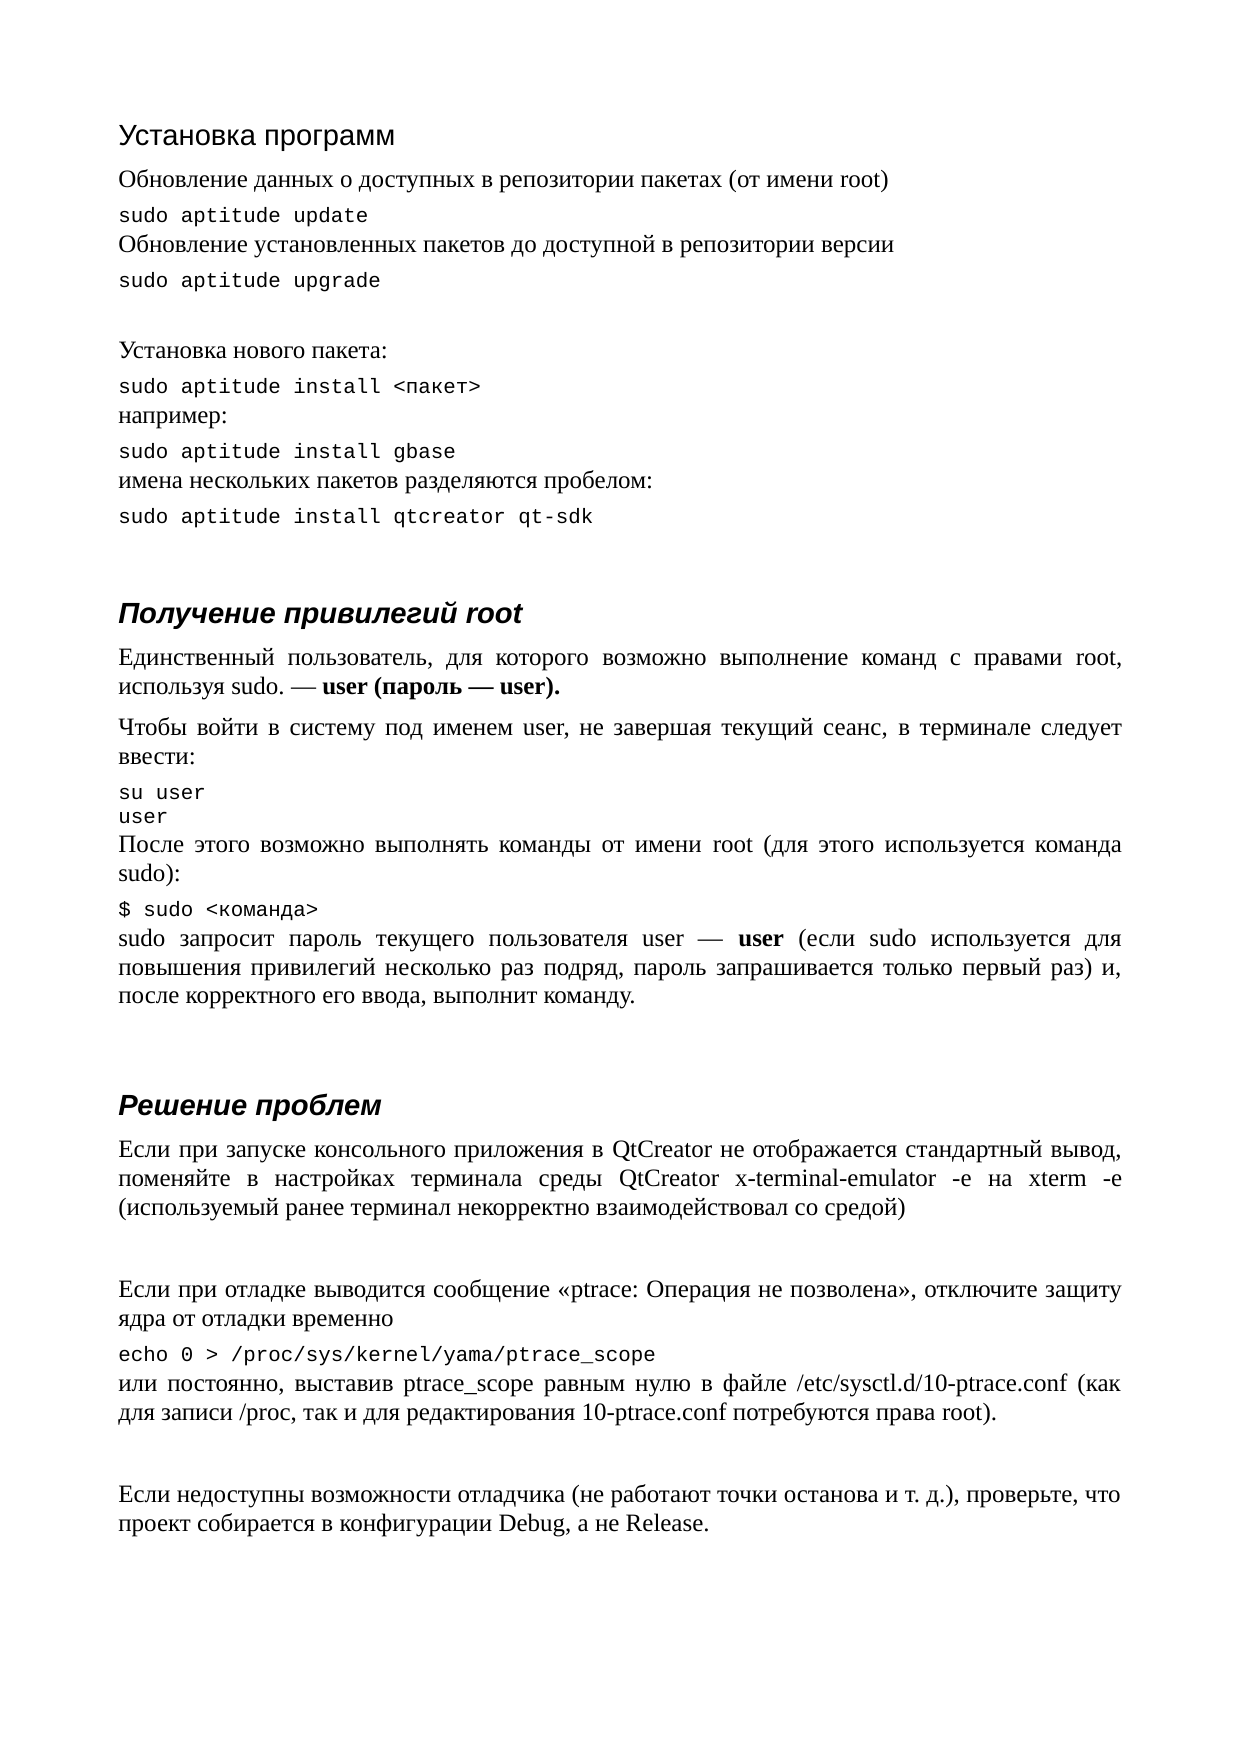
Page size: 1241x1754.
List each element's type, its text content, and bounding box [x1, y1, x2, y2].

text имена нескольких пакетов разделяются пробелом: [118, 465, 1122, 494]
text или постоянно, выставив ptrace_scope равным нулю в файле /etc/sysctl.d/10-ptrace.conf (как для записи /proc, так и для редактирования 10-ptrace.conf потребуются права root). [118, 1368, 1122, 1425]
text echo 0 > /proc/sys/kernel/yama/ptrace_scope [118, 1344, 1122, 1368]
text user [118, 806, 1122, 829]
text $ sudo <команда> [118, 899, 1122, 923]
text sudo aptitude install gbase [118, 441, 1122, 465]
text Единственный пользователь, для которого возможно выполнение команд с правами root, используя sudo. — user (пароль — user). [118, 642, 1122, 700]
text Если при запуске консольного приложения в QtCreator не отображается стандартный вывод, поменяйте в настройках терминала среды QtCreator x-terminal-emulator -e на xterm -e (используемый ранее терминал некорректно взаимодействовал со средой) [118, 1134, 1122, 1220]
text sudo запросит пароль текущего пользователя user — user (если sudo используется для повышения привилегий несколько раз подряд, пароль запрашивается только первый раз) и, после корректного его ввода, выполнит команду. [118, 923, 1122, 1009]
text После этого возможно выполнять команды от имени root (для этого используется команда sudo): [118, 829, 1122, 887]
text Обновление данных о доступных в репозитории пакетах (от имени root) [118, 164, 1122, 193]
subtitle Получение привилегий root [118, 596, 1122, 630]
text sudo aptitude install <пакет> [118, 376, 1122, 400]
text например: [118, 400, 1122, 429]
text Установка нового пакета: [118, 335, 1122, 364]
subtitle Установка программ [118, 118, 1122, 152]
subtitle Решение проблем [118, 1088, 1122, 1122]
text Если при отладке выводится сообщение «ptrace: Операция не позволена», отключите защиту ядра от отладки временно [118, 1274, 1122, 1332]
text Обновление установленных пакетов до доступной в репозитории версии [118, 229, 1122, 258]
text Чтобы войти в систему под именем user, не завершая текущий сеанс, в терминале следует ввести: [118, 712, 1122, 770]
text sudo aptitude install qtcreator qt-sdk [118, 506, 1122, 530]
text sudo aptitude upgrade [118, 270, 1122, 294]
text su user [118, 782, 1122, 806]
text sudo aptitude update [118, 205, 1122, 229]
text Если недоступны возможности отладчика (не работают точки останова и т. д.), проверьте, что проект собирается в конфигурации Debug, а не Release. [118, 1479, 1122, 1537]
